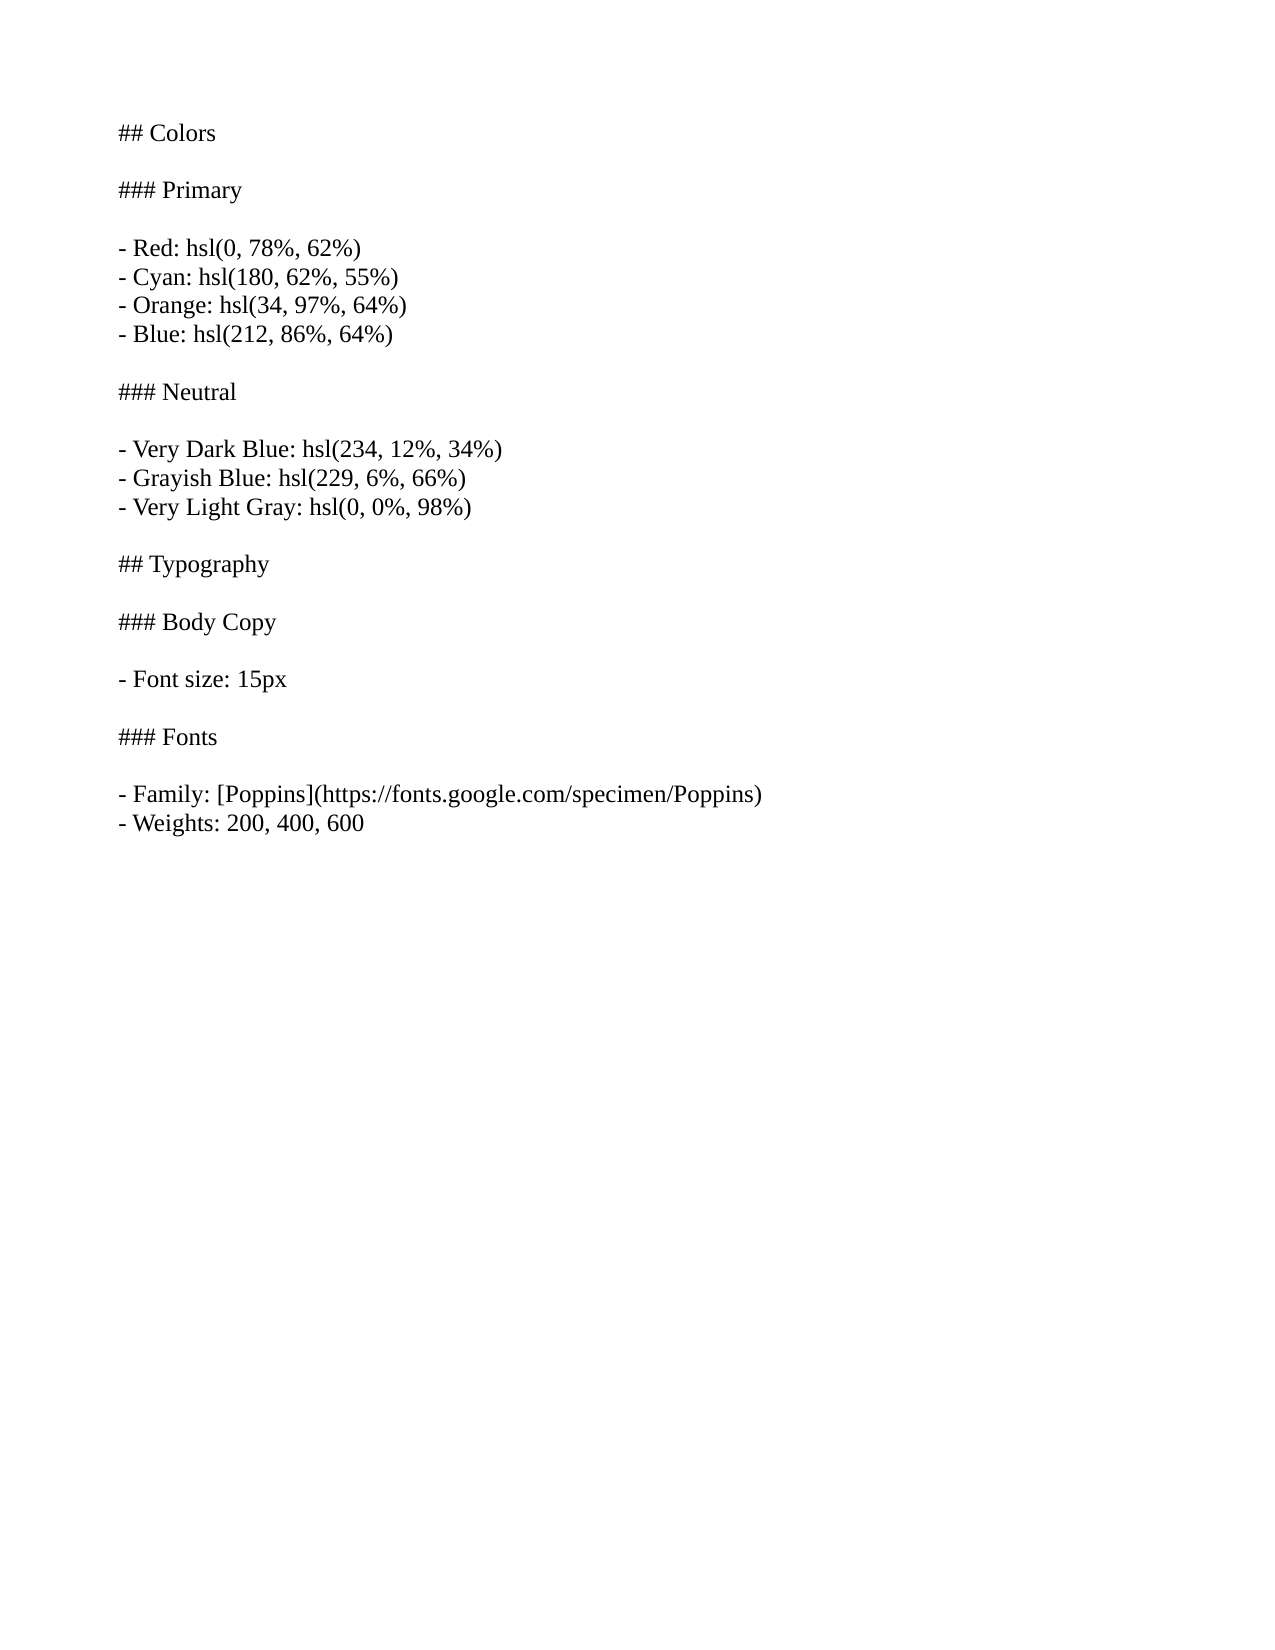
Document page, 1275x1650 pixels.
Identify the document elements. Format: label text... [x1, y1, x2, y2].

text ### Body Copy [118, 607, 1157, 636]
text - Red: hsl(0, 78%, 62%) [118, 233, 1157, 262]
text - Orange: hsl(34, 97%, 64%) [118, 291, 1157, 319]
text - Font size: 15px [118, 664, 1157, 693]
text ### Neutral [118, 377, 1157, 406]
text ### Fonts [118, 722, 1157, 751]
text ## Colors [118, 118, 1157, 147]
text - Grayish Blue: hsl(229, 6%, 66%) [118, 463, 1157, 492]
text - Blue: hsl(212, 86%, 64%) [118, 319, 1157, 348]
text ### Primary [118, 176, 1157, 204]
text - Very Light Gray: hsl(0, 0%, 98%) [118, 492, 1157, 521]
text ## Typography [118, 549, 1157, 578]
text - Family: [Poppins](https://fonts.google.com/specimen/Poppins) [118, 779, 1157, 808]
text - Weights: 200, 400, 600 [118, 808, 1157, 837]
text - Very Dark Blue: hsl(234, 12%, 34%) [118, 434, 1157, 463]
text - Cyan: hsl(180, 62%, 55%) [118, 262, 1157, 291]
